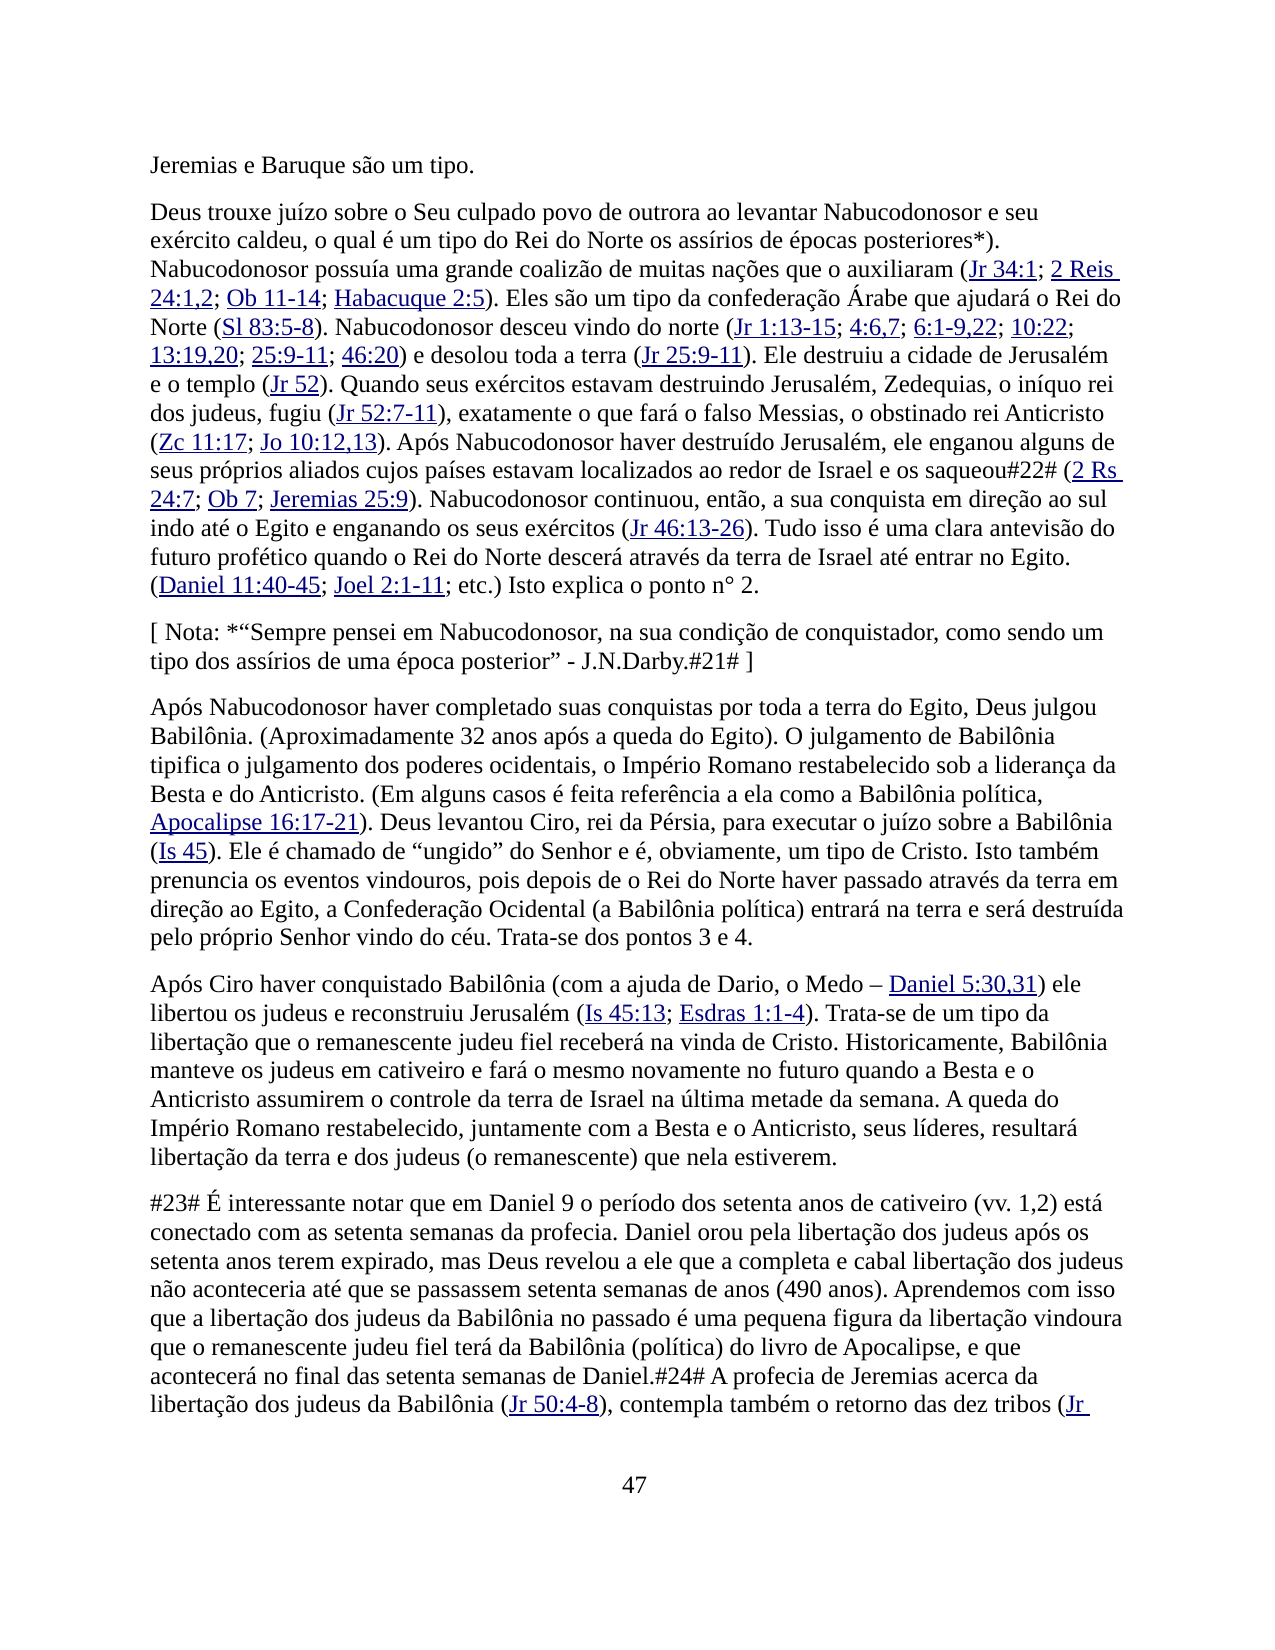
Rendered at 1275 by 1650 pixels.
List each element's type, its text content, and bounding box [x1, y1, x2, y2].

text Jeremias e Baruque são um tipo. [150, 150, 1125, 179]
text [ Nota: *“Sempre pensei em Nabucodonosor, na sua condição de conquistador, como sendo um tipo dos assírios de uma época posterior” - J.N.Darby.#21# ] [150, 617, 1125, 674]
text Após Nabucodonosor haver completado suas conquistas por toda a terra do Egito, Deus julgou Babilônia. (Aproximadamente 32 anos após a queda do Egito). O julgamento de Babilônia tipifica o julgamento dos poderes ocidentais, o Império Romano restabelecido sob a liderança da Besta e do Anticristo. (Em alguns casos é feita referência a ela como a Babilônia política, Apocalipse 16:17-21). Deus levantou Ciro, rei da Pérsia, para executar o juízo sobre a Babilônia (Is 45). Ele é chamado de “ungido” do Senhor e é, obviamente, um tipo de Cristo. Isto também prenuncia os eventos vindouros, pois depois de o Rei do Norte haver passado através da terra em direção ao Egito, a Confederação Ocidental (a Babilônia política) entrará na terra e será destruída pelo próprio Senhor vindo do céu. Trata-se dos pontos 3 e 4. [150, 692, 1125, 951]
text #23# É interessante notar que em Daniel 9 o período dos setenta anos de cativeiro (vv. 1,2) está conectado com as setenta semanas da profecia. Daniel orou pela libertação dos judeus após os setenta anos terem expirado, mas Deus revelou a ele que a completa e cabal libertação dos judeus não aconteceria até que se passassem setenta semanas de anos (490 anos). Aprendemos com isso que a libertação dos judeus da Babilônia no passado é uma pequena figura da libertação vindoura que o remanescente judeu fiel terá da Babilônia (política) do livro de Apocalipse, e que acontecerá no final das setenta semanas de Daniel.#24# A profecia de Jeremias acerca da libertação dos judeus da Babilônia (Jr 50:4-8), contempla também o retorno das dez tribos (Jr [150, 1188, 1125, 1418]
text Deus trouxe juízo sobre o Seu culpado povo de outrora ao levantar Nabucodonosor e seu exército caldeu, o qual é um tipo do Rei do Norte os assírios de épocas posteriores*). Nabucodonosor possuía uma grande coalizão de muitas nações que o auxiliaram (Jr 34:1; 2 Reis 24:1,2; Ob 11-14; Habacuque 2:5). Eles são um tipo da confederação Árabe que ajudará o Rei do Norte (Sl 83:5-8). Nabucodonosor desceu vindo do norte (Jr 1:13-15; 4:6,7; 6:1-9,22; 10:22; 13:19,20; 25:9-11; 46:20) e desolou toda a terra (Jr 25:9-11). Ele destruiu a cidade de Jerusalém e o templo (Jr 52). Quando seus exércitos estavam destruindo Jerusalém, Zedequias, o iníquo rei dos judeus, fugiu (Jr 52:7-11), exatamente o que fará o falso Messias, o obstinado rei Anticristo (Zc 11:17; Jo 10:12,13). Após Nabucodonosor haver destruído Jerusalém, ele enganou alguns de seus próprios aliados cujos países estavam localizados ao redor de Israel e os saqueou#22# (2 Rs 24:7; Ob 7; Jeremias 25:9). Nabucodonosor continuou, então, a sua conquista em direção ao sul indo até o Egito e enganando os seus exércitos (Jr 46:13-26). Tudo isso é uma clara antevisão do futuro profético quando o Rei do Norte descerá através da terra de Israel até entrar no Egito. (Daniel 11:40-45; Joel 2:1-11; etc.) Isto explica o ponto n° 2. [150, 197, 1125, 599]
text Após Ciro haver conquistado Babilônia (com a ajuda de Dario, o Medo – Daniel 5:30,31) ele libertou os judeus e reconstruiu Jerusalém (Is 45:13; Esdras 1:1-4). Trata-se de um tipo da libertação que o remanescente judeu fiel receberá na vinda de Cristo. Historicamente, Babilônia manteve os judeus em cativeiro e fará o mesmo novamente no futuro quando a Besta e o Anticristo assumirem o controle da terra de Israel na última metade da semana. A queda do Império Romano restabelecido, juntamente com a Besta e o Anticristo, seus líderes, resultará libertação da terra e dos judeus (o remanescente) que nela estiverem. [150, 969, 1125, 1170]
